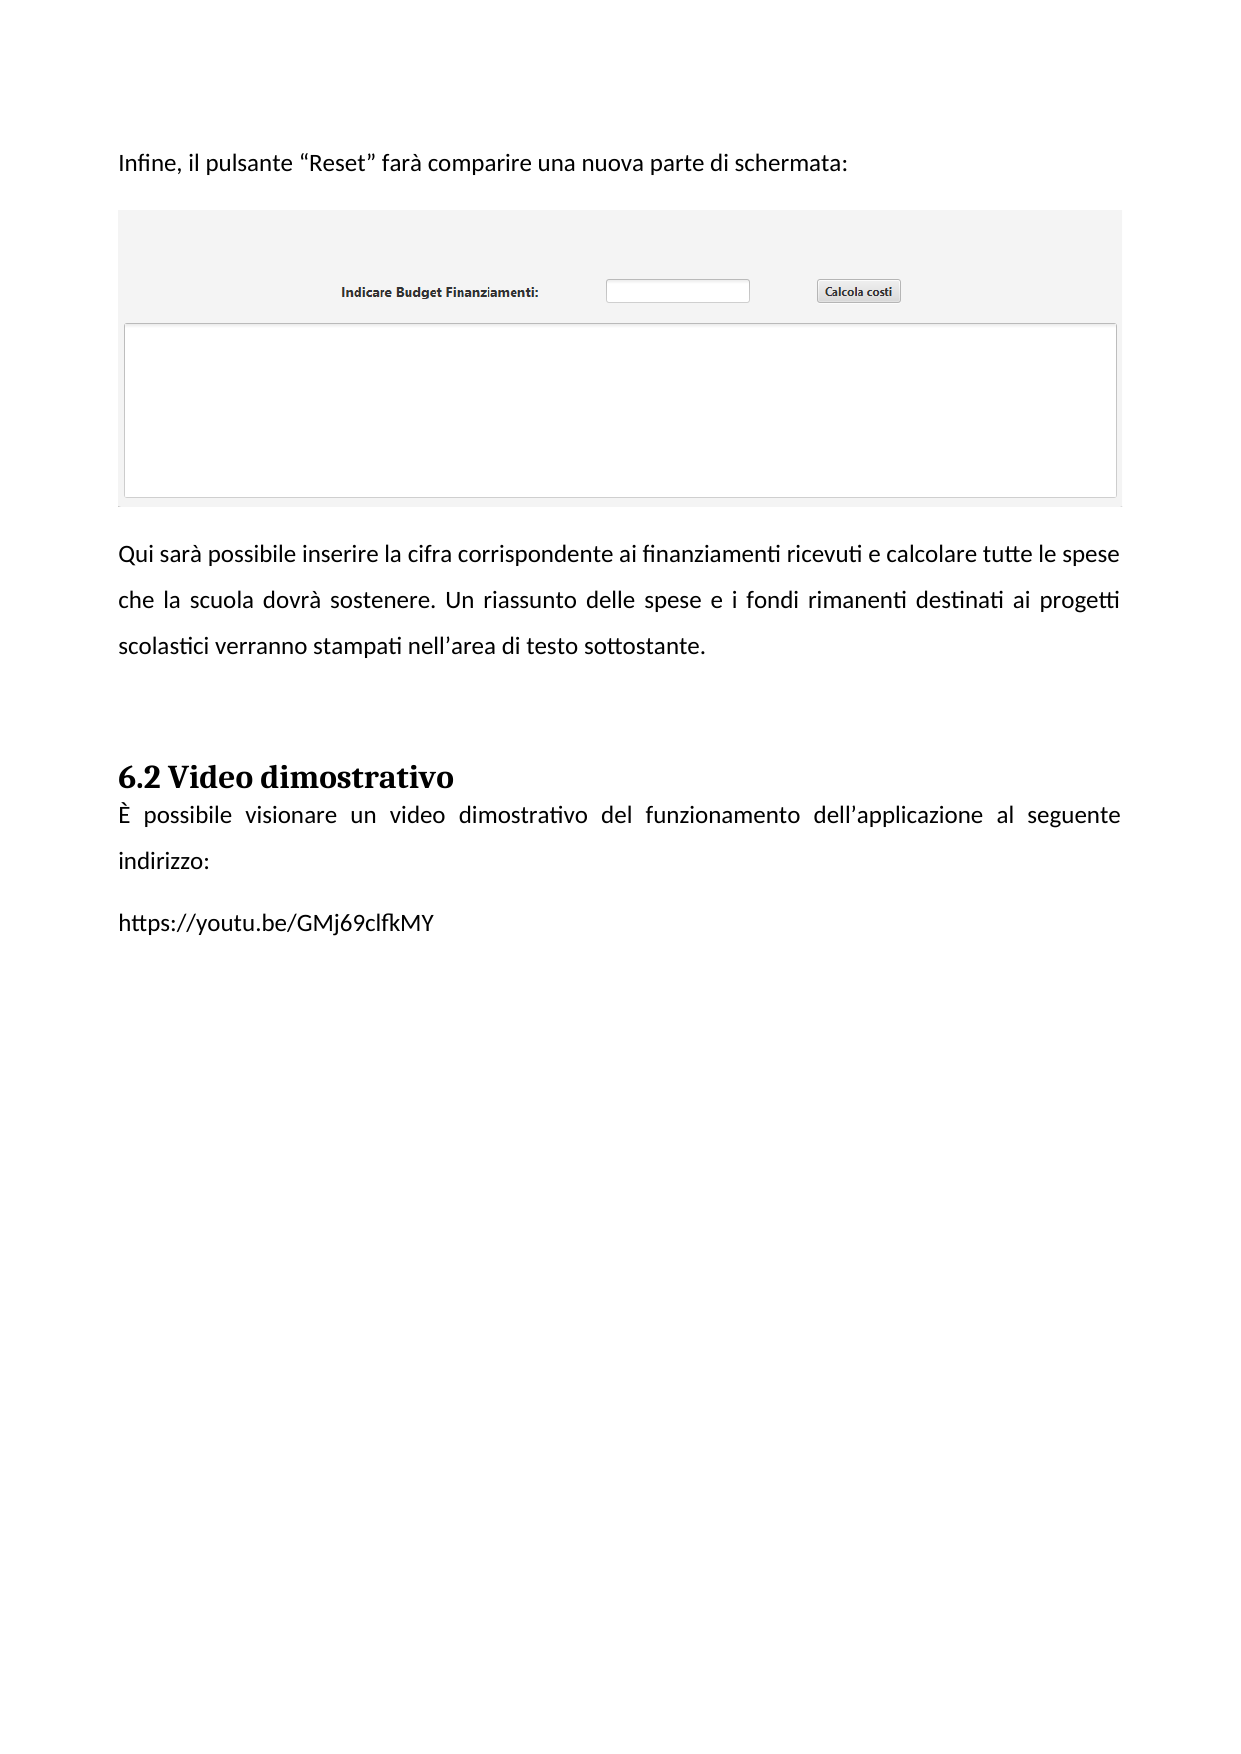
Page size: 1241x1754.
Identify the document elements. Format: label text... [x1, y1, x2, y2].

text È possibile visionare un video dimostrativo del funzionamento dell’applicazione al seguente indirizzo: [118, 799, 1122, 876]
text Infine, il pulsante “Reset” farà comparire una nuova parte di schermata: [118, 148, 1122, 178]
subtitle 6.2 Video dimostrativo [118, 759, 1122, 797]
text https://youtu.be/GMj69clfkMY [118, 907, 1122, 938]
text Qui sarà possibile inserire la cifra corrispondente ai finanziamenti ricevuti e calcolare tutte le spese che la scuola dovrà sostenere. Un riassunto delle spese e i fondi rimanenti destinati ai progetti scolastici verranno stampati nell’area di testo sottostante. [118, 538, 1122, 660]
